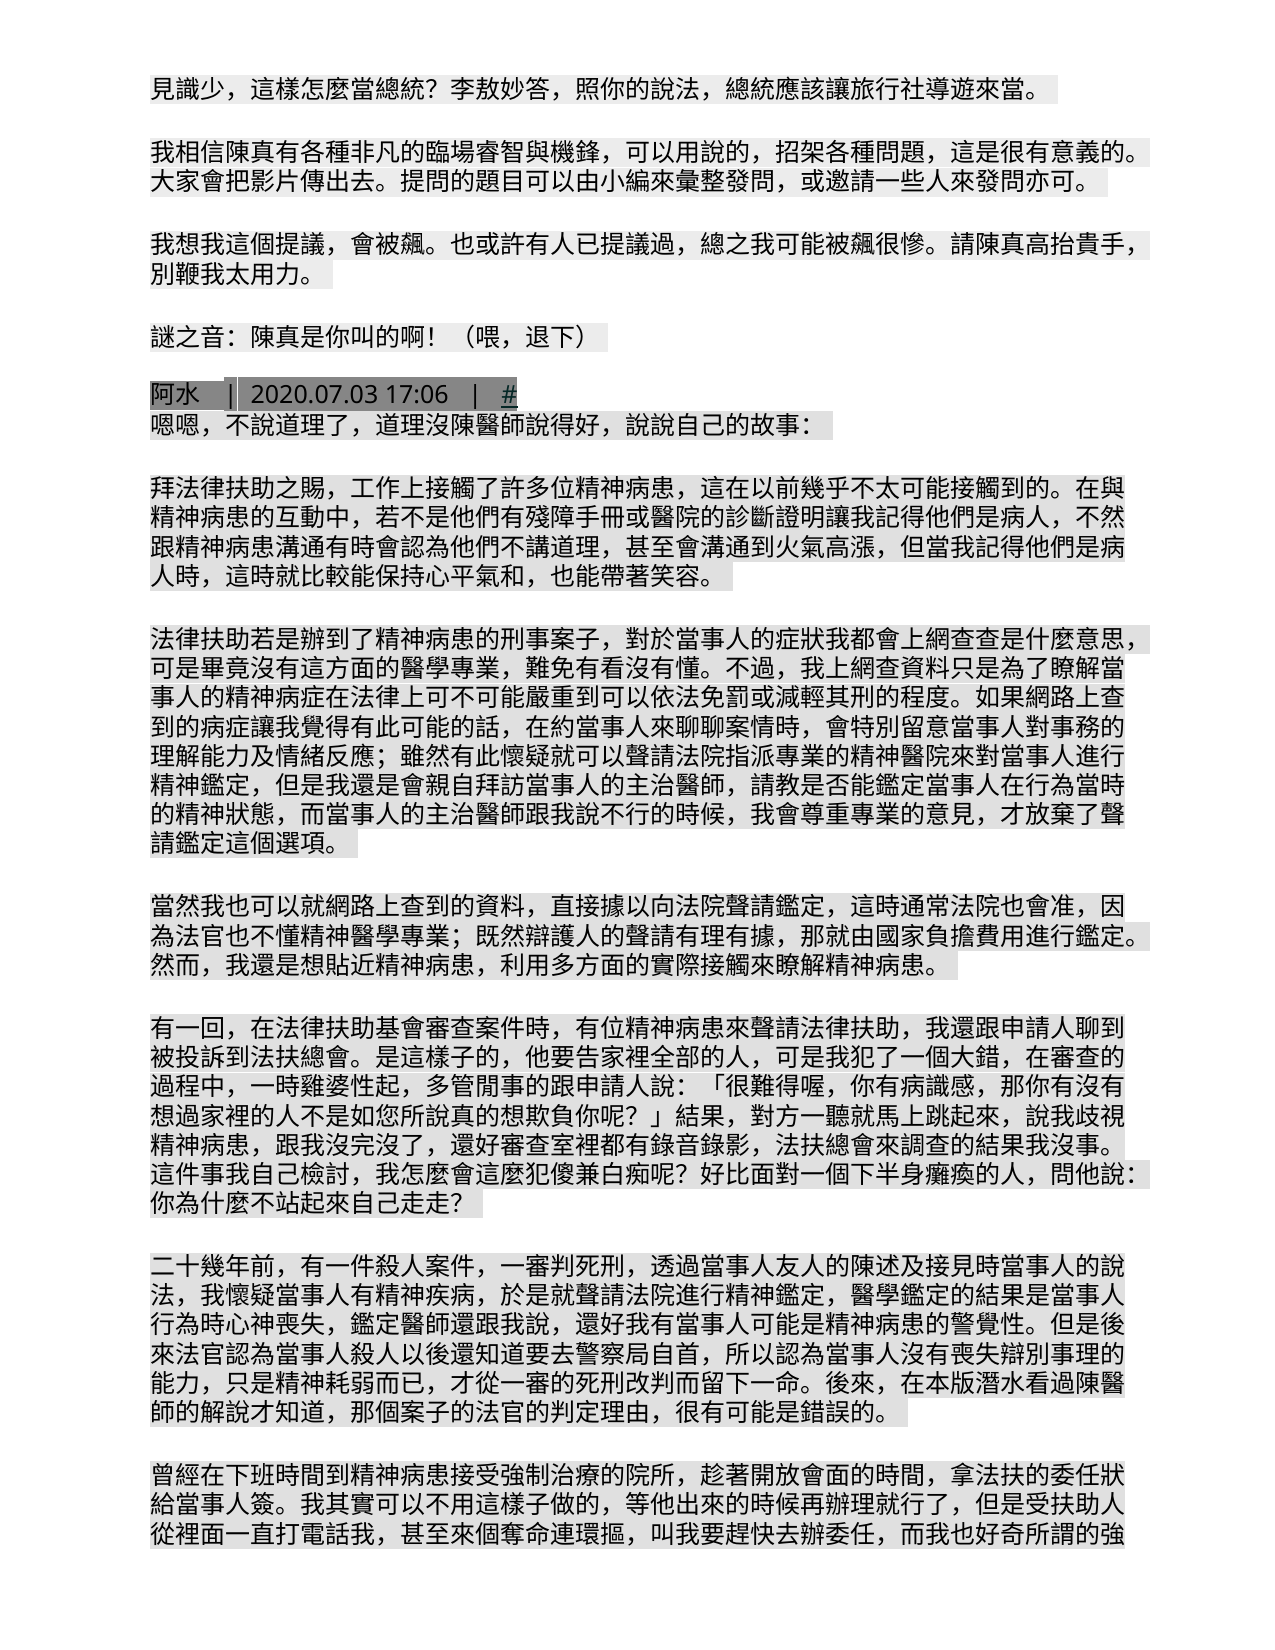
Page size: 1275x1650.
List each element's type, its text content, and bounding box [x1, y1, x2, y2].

text 嗯嗯，不說道理了，道理沒陳醫師說得好，說說自己的故事： 拜法律扶助之賜，工作上接觸了許多位精神病患，這在以前幾乎不太可能接觸到的。在與精神病患的互動中，若不是他們有殘障手冊或醫院的診斷證明讓我記得他們是病人，不然跟精神病患溝通有時會認為他們不講道理，甚至會溝通到火氣高漲，但當我記得他們是病人時，這時就比較能保持心平氣和，也能帶著笑容。 法律扶助若是辦到了精神病患的刑事案子，對於當事人的症狀我都會上網查查是什麼意思，可是畢竟沒有這方面的醫學專業，難免有看沒有懂。不過，我上網查資料只是為了瞭解當事人的精神病症在法律上可不可能嚴重到可以依法免罰或減輕其刑的程度。如果網路上查到的病症讓我覺得有此可能的話，在約當事人來聊聊案情時，會特別留意當事人對事務的理解能力及情緒反應；雖然有此懷疑就可以聲請法院指派專業的精神醫院來對當事人進行精神鑑定，但是我還是會親自拜訪當事人的主治醫師，請教是否能鑑定當事人在行為當時的精神狀態，而當事人的主治醫師跟我說不行的時候，我會尊重專業的意見，才放棄了聲請鑑定這個選項。 當然我也可以就網路上查到的資料，直接據以向法院聲請鑑定，這時通常法院也會准，因為法官也不懂精神醫學專業；既然辯護人的聲請有理有據，那就由國家負擔費用進行鑑定。然而，我還是想貼近精神病患，利用多方面的實際接觸來瞭解精神病患。 有一回，在法律扶助基會審查案件時，有位精神病患來聲請法律扶助，我還跟申請人聊到被投訴到法扶總會。是這樣子的，他要告家裡全部的人，可是我犯了一個大錯，在審查的過程中，一時雞婆性起，多管閒事的跟申請人說：「很難得喔，你有病識感，那你有沒有想過家裡的人不是如您所說真的想欺負你呢？」結果，對方一聽就馬上跳起來，說我歧視精神病患，跟我沒完沒了，還好審查室裡都有錄音錄影，法扶總會來調查的結果我沒事。這件事我自己檢討，我怎麼會這麼犯傻兼白痴呢？好比面對一個下半身癱瘓的人，問他說：你為什麼不站起來自己走走？ 二十幾年前，有一件殺人案件，一審判死刑，透過當事人友人的陳述及接見時當事人的說法，我懷疑當事人有精神疾病，於是就聲請法院進行精神鑑定，醫學鑑定的結果是當事人行為時心神喪失，鑑定醫師還跟我說，還好我有當事人可能是精神病患的警覺性。但是後來法官認為當事人殺人以後還知道要去警察局自首，所以認為當事人沒有喪失辯別事理的能力，只是精神耗弱而已，才從一審的死刑改判而留下一命。後來，在本版潛水看過陳醫師的解說才知道，那個案子的法官的判定理由，很有可能是錯誤的。 曾經在下班時間到精神病患接受強制治療的院所，趁著開放會面的時間，拿法扶的委任狀給當事人簽。我其實可以不用這樣子做的，等他出來的時候再辦理就行了，但是受扶助人從裡面一直打電話我，甚至來個奪命連環摳，叫我要趕快去辦委任，而我也好奇所謂的強制治療到底是怎樣？當我要進入強制治療院所時，心裡也會害怕，因為網路上的資料告訴我接受強制治療的病患都是「嚴重病人有傷害他人或自己之虞，經專科醫師診斷有全日住院治療之必要者」，可是一進強制治療的會面場所，我就鬆了一口氣，因為女護理人員也是跟我同在一個開放空間，也只是穿護士服，沒有戴安全帽，對病患也是愛理不理的。 還有一些雜七雜八的接觸經驗，例如有當事人知道要告對方什麼什麼都告不成時，竟然從皮包拿藥出來吃，緊握拳頭告訴我，不要再繼續講了，再繼續講就會氣得控制不住。也有當事人告訴我說有邪靈指使他要打人，我也會笑著回說：那邪靈叫你打我時，你要先告訴我喔，我才能躲起來。當事人也笑著回說：不會啦！ 說了這些，有些事還是不方便公開說，但我到現在還是覺得我對精神病患仍然無知，還是要一直記得他們是病人，這些應對方法在網路上都查不到，查到了也不知道如何適切的面對每一個有精神病患的當事人。 [150, 411, 1125, 1549]
text 【一點心聲】（好像不止一點） 我來談談我的看法。若陳真先生或板友覺得我講得肉麻噁爛低級，或沒講在點上，可飆我，或給我意見。謝謝。沒搭理我也沒關係，我怕我邊讀邊抖。 我跟陳真不熟，無私下接觸，但我覺陳真是個佛心來著的人。他回覆的方式會看對象。陳真坦率，但稍稍會因對象調整講話方式。老羊是一高手，陳真對他就不必客氣了。高手是指智慧級數，以及胸襟氣度和體貼入微的級數。當人在某個境界之上，此二者之級數會成正比且相融（溶）。反之老羊也不必對陳真客氣才是真正的客氣，想怎麼回就回了。雖然老羊、陳真討論的東西或許沒啥很棒的含金量，有點像造成雙方感到不耐煩的過招，但在我長期來看二位都是高人無誤。我常對我朋友私下聊到，巴勒網有三公很強，陳真、老羊、豐遠。其他睿智的人比較少發言所以我不列入。我個人認為在這板上可以讀到三公之言，很是欣幸。 我的解讀是，老羊是一番好意，怕對這裡不夠熟悉陳真文風的人，誤認陳真是個極端的人，故此發了某一篇。這並不是說希望陳真以後調整文風或寫法，絕對不是，因為舉凡一丁點限制、顧慮之下的陳真都不是陳真了，陳真會無法當陳真。我這樣說並非講陳真想扮演陳真的角色，請莫誤解。陳真是國寶，人類稀有遺產，這是建立在陳真的性情、智慧核心的展開，好比他不會像一般學者寫啥各打五十大板的東西，或罵某個人物或政黨是用「小罵大幫忙」的方式去演或鋪陳。 好比學者寫東西為了希望別人認為客觀持平，會講韓國瑜是民粹，雖然也罵或更罵民進黨，但為了客觀會這樣講韓，或列出韓的其他缺點。陳真可能認為這很愚蠢且刻意！因為理解台灣三十年來的變化，真正粹翻天的哪是韓。不是說韓不粹，而是沒必要提了。蔡英文用溫和理性的聲音所說出的東西時常是更粹，挑釁的方式也是陰刻的，性情磊落的人不容易招架，因為會想不到。 我對韓國瑜的看法和陳真不大一樣，但我覺我應該算能理解陳真對他的推崇。 學者寫東西還會引述一段福山、福柯說過啥，賣弄一下，或必須如此才能讓自己看起來有學問。然而陳真的旁徵博引是很自然湧現的，這是功力。 以陳真在黨外和民進黨的資歷、歷練，及他的觀察力、端正，他寫東西直接送上「人渣黨」三字，全文每次都是人渣黨如滿天星。若寫民進黨，他渾身難受。我不會用人渣黨三字來寫東西或聊天，因為我的資歷、環境種種，雖我年輕時投給民進黨過，但這算哪門子的資歷。不是說我沒資格罵，但要我講人渣黨我怕用詞太難聽了。陳真那樣寫不存在難聽與否的考慮。 蔣經國過世後，孫立人方結束軟禁歲月。老蔣小蔣都心胸狹隘，早就該還他自由。孫將軍結束軟禁的那陣子，很多人來拜訪他，包括記者、故舊、老部下。一次一個老部下在他面前罵起蔣介石，孫忽然有點慍怒道：「蔣介石是你叫的？」這是真實故事。我不會使用「人渣黨」這字眼有點類似這個段子，人渣黨讓我來講出口，有點怪。或許孫將軍之所以聽了不舒服，是認為眼前這位老部下沒必要用大罵蔣介石的方式來對他狗腿，但我覺這其中有一種輩份的講究，那個老部下沒有這種輩份（他應該說老總統即可）。我說輩份可能不精確，而是一種「格」。我不是尊敬民進黨，只是我講人渣黨就有點怪，像我在演哪一齣給大家看？如果講了恐怕又想到，我沒講國民黨是臭ㄆㄨㄣ（餿水之意）黨好像不夠平衡？ 當然，我對勞苦功高的黨外、民進黨的一些先賢前輩是尊敬的，李敖過世那幾天，我讀到最好的一篇悼念（或說懷念文章）是江蓋世發在臉書上的。我覺短文中很有情味，比什麼藍營的好多了，至於綠營真心公開懷念他的人也不多（我想其實仍不少只是他們沒寫出……有點年紀的民進黨人士心中會哽一下，幽幽嘆息，我覺得會吧）。江蓋世也是早已被冷落的一個人。在此我把文章調出（插播，可見網路當然還是有用的。但知識的具備很重要，好比我讀維基與百度百科的詞條內容，常發現網友寫錯，但懶得介入），以下格式照原文貼。： ＃ 江蓋世 2018年3月19日 我與李敖相識30多年，但很少見面。 私交上，他是一位有趣的朋友，博學多聞，引經據典，相當有趣。 我主張台獨，我走全島，他從不多唸我一句，他很尊重我的想法。 以前， 跟他一起吃牛肉麵，天南地北聊啊聊，他狂傲自負，自詡為「大師」，他批判別人，絕不手軟。 我那時年少氣盛，曾撰文消遣「某人」自稱是「大師」，但其實他是「言語大師，行動侏儒」。我完全沒指名道姓。 我是晚輩，只是開開玩笑，說說這位我學生時代心目中的言論自由英雄。 不料，他看到了我的文章，立即撰文開罵道:當今居然有人諷刺我是「行動侏儒」......其實我是一個不需上前線的總司令! (原文待查，大意如此) 後來見面，我們兩人還是有說有笑，我很珍惜那樣的友誼。 至今想來，我那時開玩笑的話太重了， 每個人都有他的角色扮演，每個人都有他的侷限，我也是如此......也被一位多年好友，吐槽酸言，他說我年已60歲了，只會賴來賴去，至今無法行動，而一事無成，.......。 上次見面後，很想再約李敖一起吃碗牛肉麵，但是，又怕吵了他，他正在與病魔抗爭中....。 結果，雖有邀約的念頭，再也無法實現了。 30多年前，他與Nylon 惺惺相惜。 現在，兩人終於可以天上相見了。 蓋世 ＃ 但板友穎芝寫「人渣黨」，我也不會說這樣是失態或失格，儘管有時覺得她太衝動好像不大好。因為穎芝比較是素人，她（他？）腦子沒有我這麼複雜，她氣不過啊，直接就送出了。所以我轉瞬想想，心中也可欣賞或容納之。我覺陳真懂她是什麼樣的人，所以盡量不糾正她的任何發文，怕傷了她。這是陳真的柔軟，對每個人有些微差異，但不變的重點是陳真體貼，對板友們皆是。 又如阿水，陳真認為他講不聽（這三字是我用的，陳真沒這樣說），有次發文笑說我認輸了。我和朋友看了笑噴。這也是因為陳真懂這個人是什麼樣的人，不想傷害他。很能容人，陳真的這個精彩，很難學習，但值得學習。學問和作人在他身上一致。 至於歐陽陽，我個人認為，他的發文常有問題。因為用聊天的方式來總結深刻精闢的道理，我覺他功力還差，有點像胡同裡的老爺子鬼扯。這還不如毛澤東慣用的什麼兩個務必、三個什麼、四個什麼的那種語法。我不知道陳真怎麼看待，但我覺（我猜）陳真也認為吧？可是來者是客，尤其是祖國的朋友，陳真如果看了眼皮一跳蹙起眉頭，也不想說什麼。至少在我來說，我自己懂得沒那麼多，我從阿水的瑣碎怪文、歐陽陽的侃大山之中，還是可以找到我可以學習吸收的東西。反正我覺得很廢的地方我自動跳過。 我不喜歡阿水和歐陽陽相互否定、較勁的發文內容。我覺二者氣度都不夠。我覺阿水有時想欺負板友，但歐陽陽（和其他板友）也不是省油的燈。那我就看戲唄。這樣想想，可能我自己氣度不夠，因為他倆可能很享受切磋，也很尊敬對方，是我小人之心了。 我在幾個月前曾觸怒陳真，這讓我很不好意思。但我吃得住。重點是陳真不希望我不懂他的心路歷程卻讚美他，這比挑戰他或轟他更難受。俗一點來說是亂拍馬屁拍錯，胡鬧，讓陳真讀了太難受。所以瞬間我成了孫將軍的那個老部下。要讚美孫將軍，那個人也不夠格，更重要的是他不懂。 欣賞陳真的人，挨罵也會繼續讀本板，只因陳真這人信得過，有貨。 陳真不是光對待祖國板友好，對待台灣人也一樣周到。面對板友，無論來自何處，有很淺的提問，或某種老生常談的刁問，或是高手的提問，陳真的答覆，總可以讓人開眼界，不是裝理性、示氣度那種裝，十分有心，自然，是個很棒的大哥哥。人要活到很自然很難。他罵人還在上幼稚園，是真罵也不是真罵。用心直口快來形容，這俗了，不到位。用心良苦比較接近。 我希望陳真熟識的板友們，可以和陳真合作一系列拍片計畫。讓陳真在鏡頭前出現，接受問題的挑戰或討論，看陳真如何答覆。我相信陳真瞬間就可洋洋灑灑或三言兩語就點到核心，且出人意表。然後影片上傳油管，一次可以半小時即可。陳真不必管後製，因為那是信任的人會去做。也不必看油管留言，那太累了。但陳真若事後覺某些問題可以延伸，自可在板上再談。只因以前我覺李敖很會寫，他的「笑傲江湖」等脫口秀節目，可能比較不擅講話，結果我錯了！他非常會講。上綜藝節目也是，反應超快，但也不是鬼扯，頂多是好玩逗趣，其智慧之大藏在笑點中。 2000年選舉，吳宗憲的節目邀請李敖，他是四組總統參選人中的其中一個，另外三者是連、宋、扁。現場也邀來很多青年來賓，他們是三組候選人的粉絲，節目開放各推代表上來對李敖輪流提問。這段油管有。其中一個女學生問他，你都沒出過國，沒有國際視野、見識少，這樣怎麼當總統？李敖妙答，照你的說法，總統應該讓旅行社導遊來當。 我相信陳真有各種非凡的臨場睿智與機鋒，可以用說的，招架各種問題，這是很有意義的。大家會把影片傳出去。提問的題目可以由小編來彙整發問，或邀請一些人來發問亦可。 我想我這個提議，會被飆。也或許有人已提議過，總之我可能被飆很慘。請陳真高抬貴手，別鞭我太用力。 謎之音：陳真是你叫的啊！（喂，退下） [150, 75, 1125, 352]
text 阿水 | 2020.07.03 17:06 | # [150, 377, 1125, 411]
